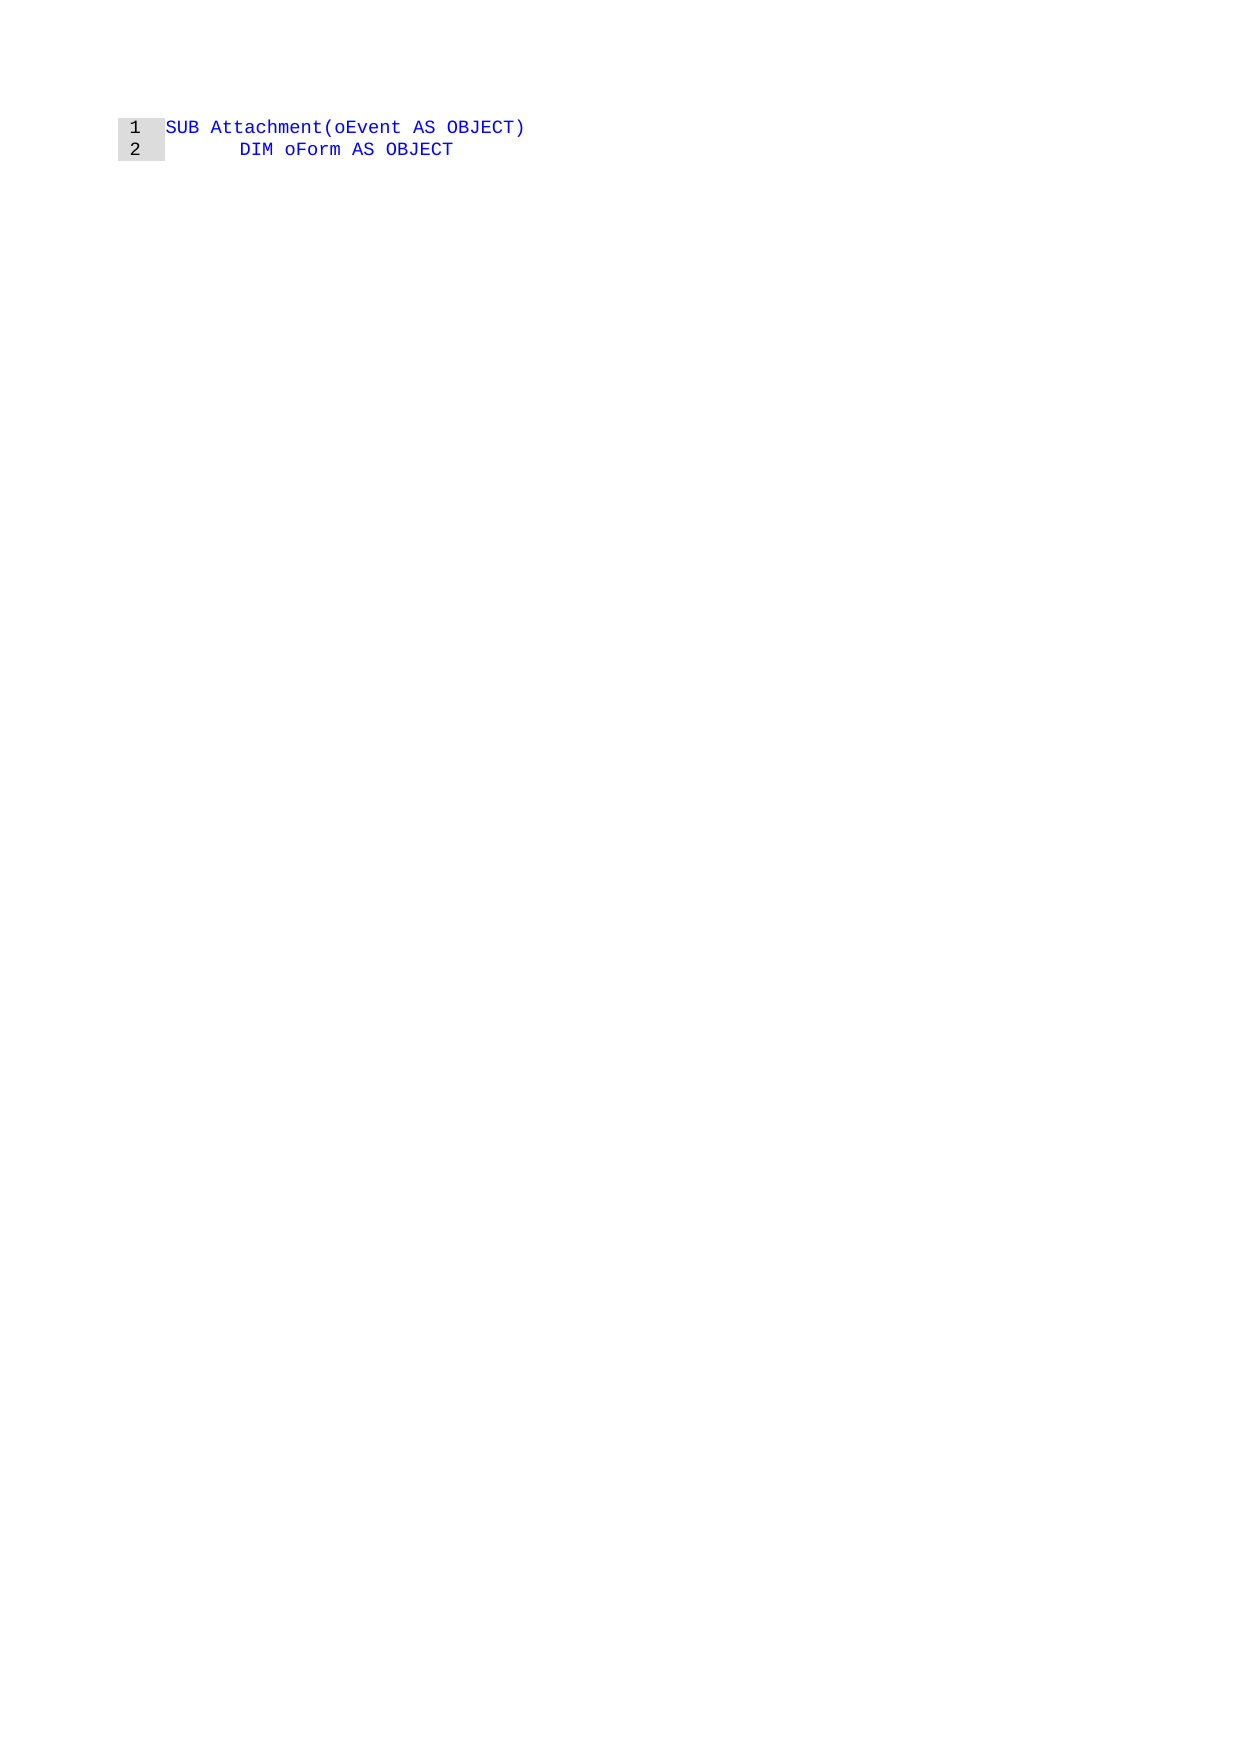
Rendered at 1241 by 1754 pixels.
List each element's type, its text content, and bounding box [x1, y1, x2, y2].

list DIM oForm AS OBJECT [165, 139, 1122, 161]
list SUB Attachment(oEvent AS OBJECT) [165, 118, 1122, 139]
